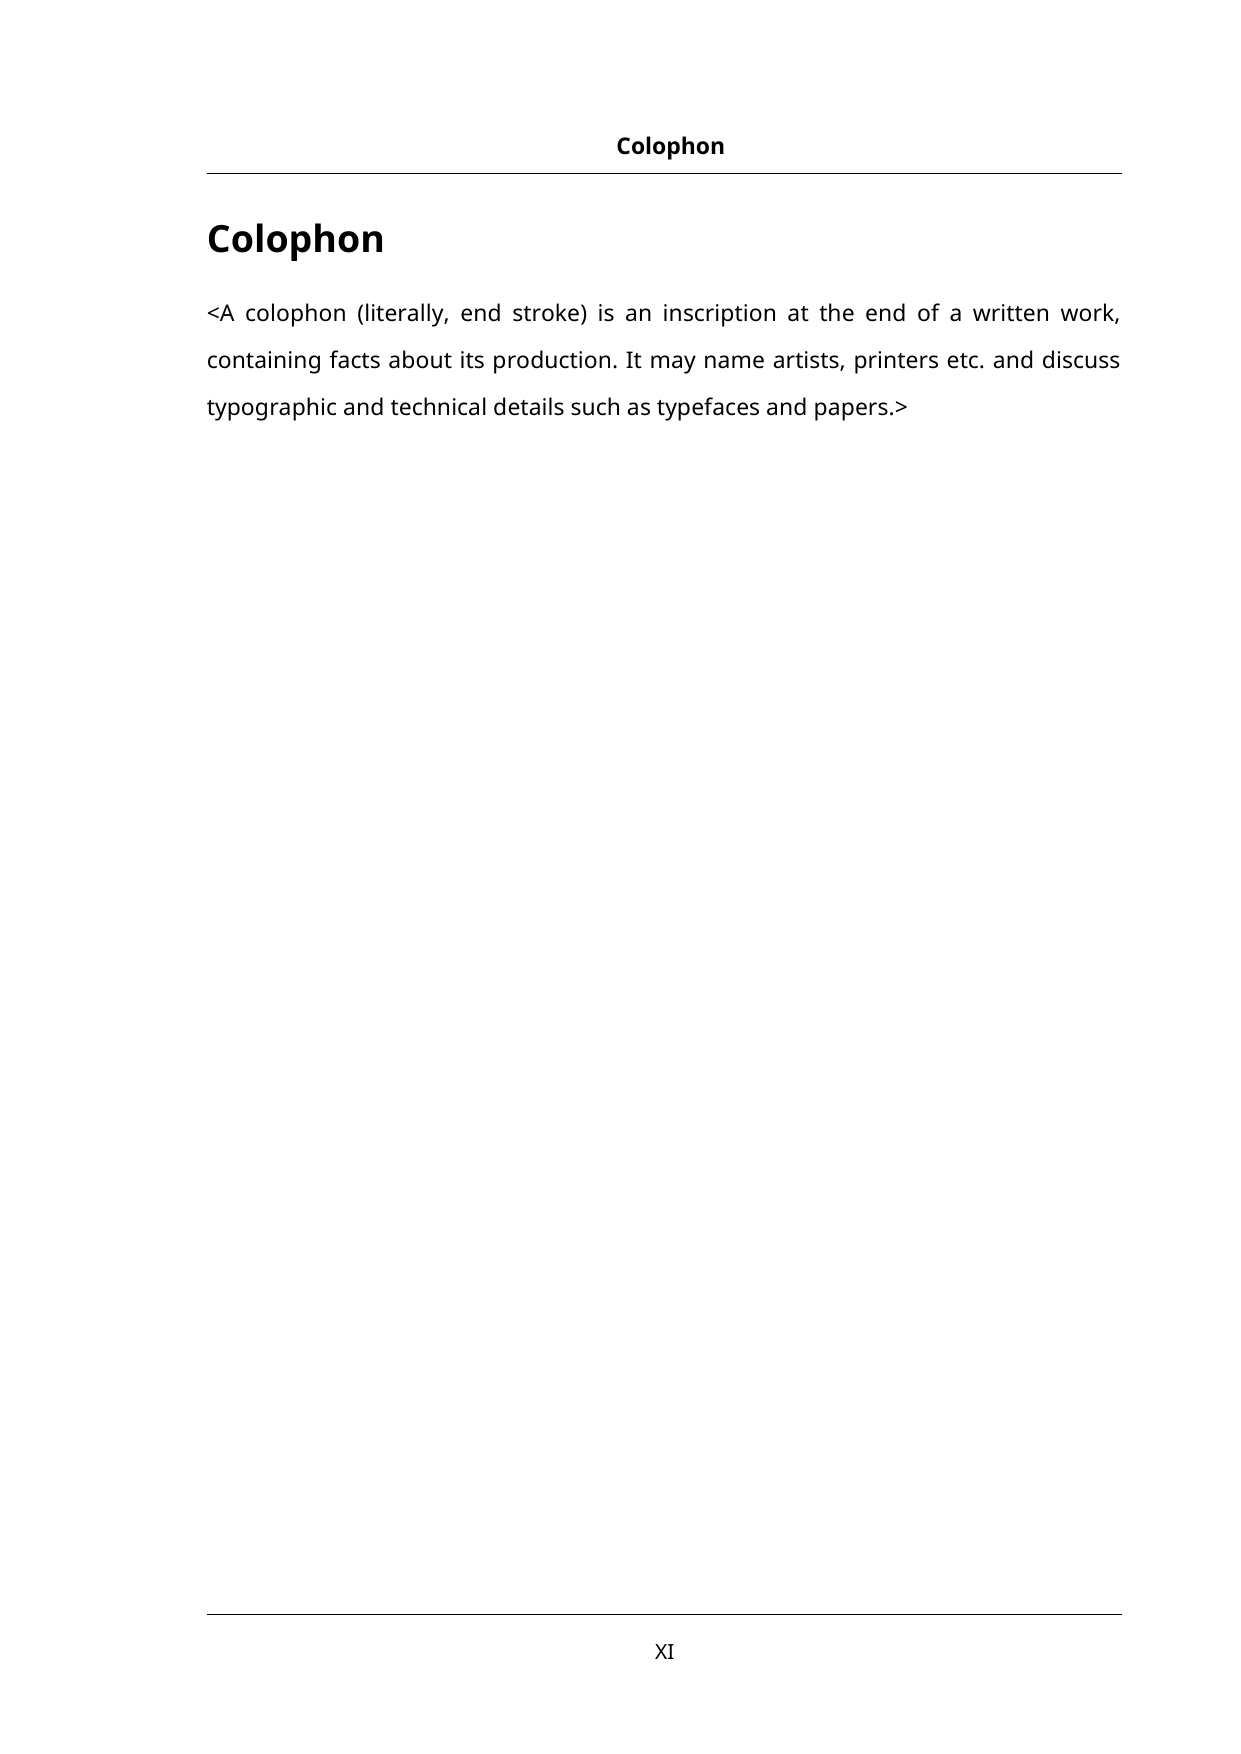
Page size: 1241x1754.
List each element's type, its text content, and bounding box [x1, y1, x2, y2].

subtitle Colophon [207, 212, 1122, 263]
text <A colophon (literally, end stroke) is an inscription at the end of a written work, containing facts about its production. It may name artists, printers etc. and discuss typographic and technical details such as typefaces and papers.> [207, 297, 1122, 422]
